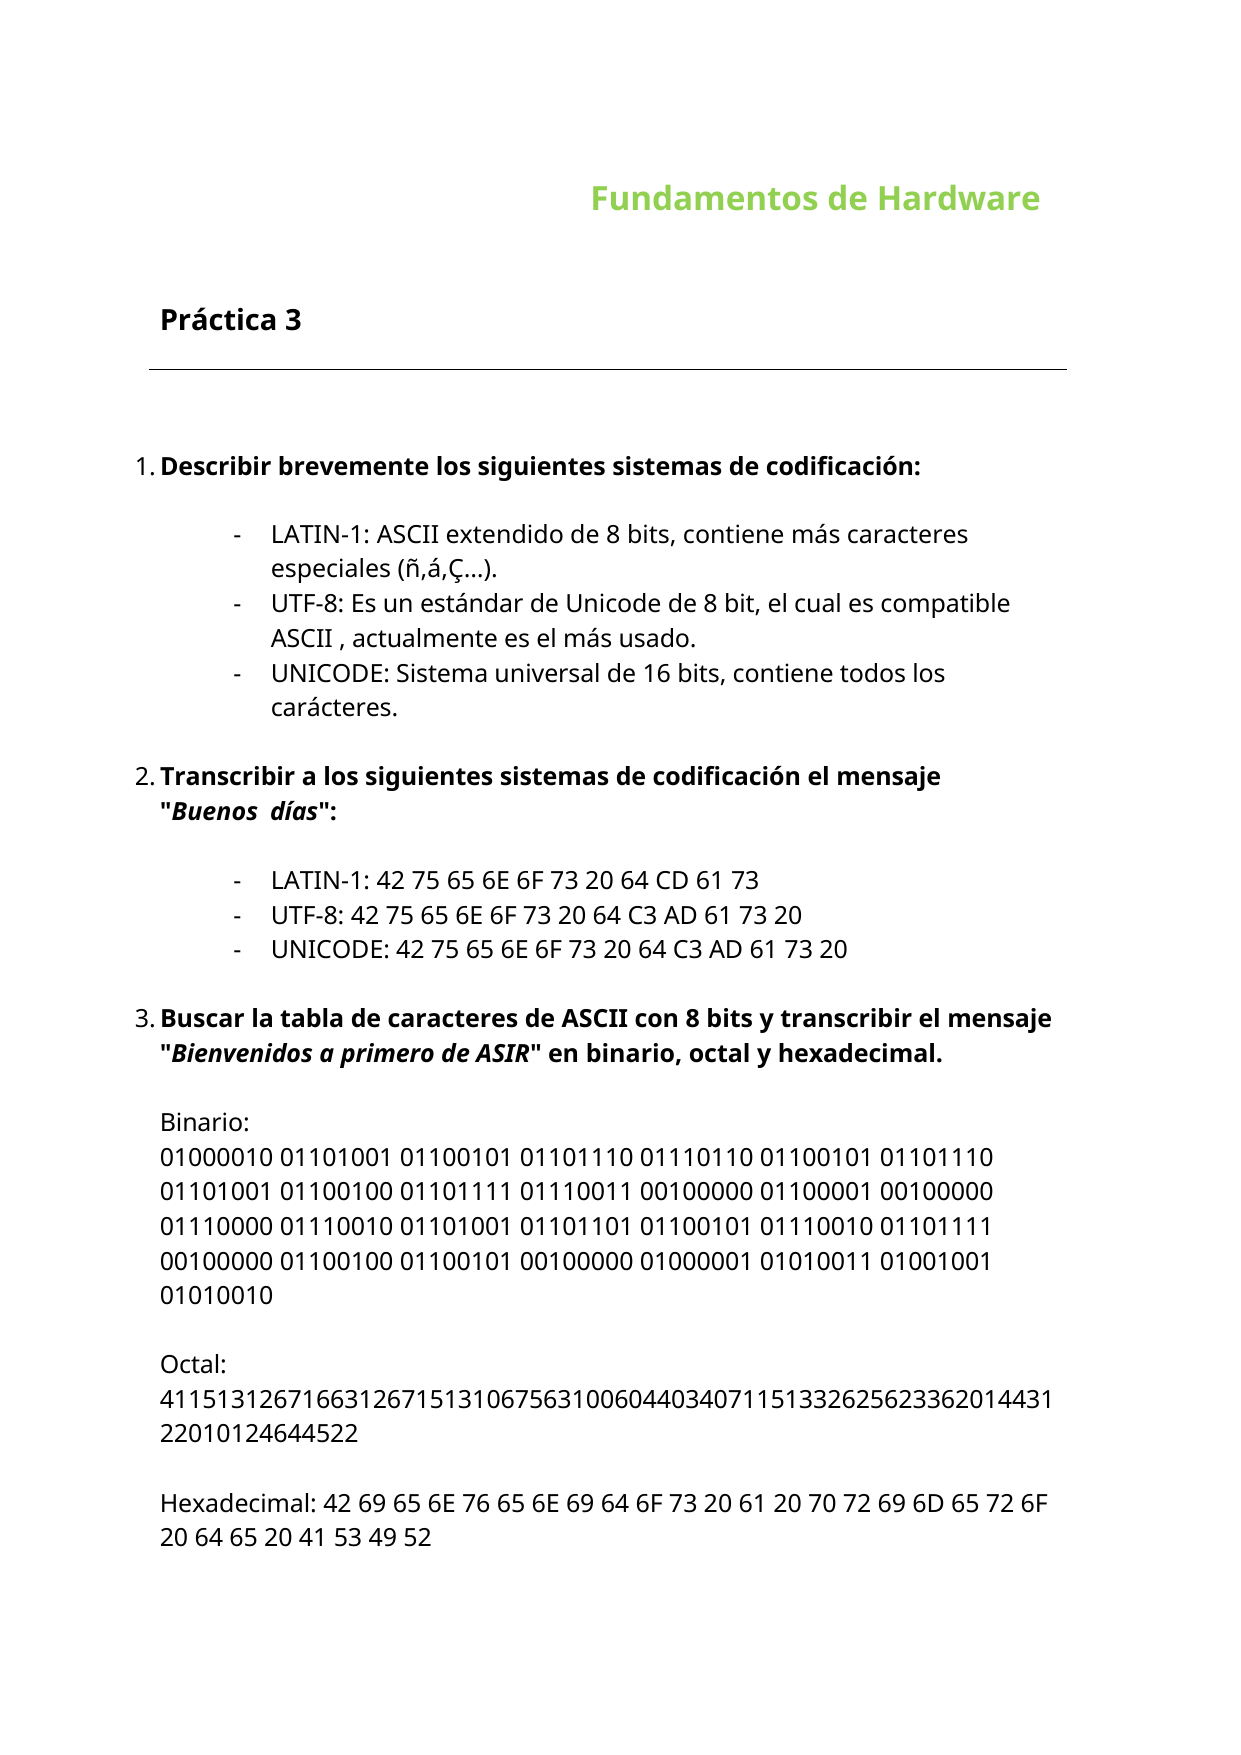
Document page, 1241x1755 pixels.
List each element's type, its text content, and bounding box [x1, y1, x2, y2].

list Octal: [148, 1346, 1061, 1381]
text ‐ UTF-8: Es un estándar de Unicode de 8 bit, el cual es compatible ASCII , actualmente es el más usado. [233, 585, 1093, 654]
list Transcribir a los siguientes sistemas de codificación el mensaje "Buenos días": [148, 758, 1026, 827]
list Buscar la tabla de caracteres de ASCII con 8 bits y transcribir el mensaje "Bienvenidos a primero de ASIR" en binario, octal y hexadecimal. [148, 1000, 1061, 1069]
list 41151312671663126715131067563100604403407115133262562336201443122010124644522 [148, 1381, 1061, 1450]
list Binario: [148, 1104, 1061, 1138]
text ‐ LATIN-1: ASCII extendido de 8 bits, contiene más caracteres especiales (ñ,á,Ç…). [233, 517, 1093, 585]
list 01000010 01101001 01100101 01101110 01110110 01100101 01101110 01101001 01100100 01101111 01110011 00100000 01100001 00100000 01110000 01110010 01101001 01101101 01100101 01110010 01101111 00100000 01100100 01100101 00100000 01000001 01010011 01001001 01010010 [148, 1138, 1061, 1311]
text ‐ UNICODE: Sistema universal de 16 bits, contiene todos los carácteres. [233, 654, 1093, 724]
text Fundamentos de Hardware [590, 174, 1093, 220]
text Práctica 3 [159, 299, 1093, 339]
list Describir brevemente los siguientes sistemas de codificación: [148, 448, 1093, 483]
list Hexadecimal: 42 69 65 6E 76 65 6E 69 64 6F 73 20 61 20 70 72 69 6D 65 72 6F 20 64 65 20 41 53 49 52 [148, 1484, 1061, 1553]
text ‐ UNICODE: 42 75 65 6E 6F 73 20 64 C3 AD 61 73 20 [233, 931, 1093, 966]
text ‐ UTF-8: 42 75 65 6E 6F 73 20 64 C3 AD 61 73 20 [233, 897, 1093, 931]
text ‐ LATIN-1: 42 75 65 6E 6F 73 20 64 CD 61 73 [233, 862, 1093, 896]
